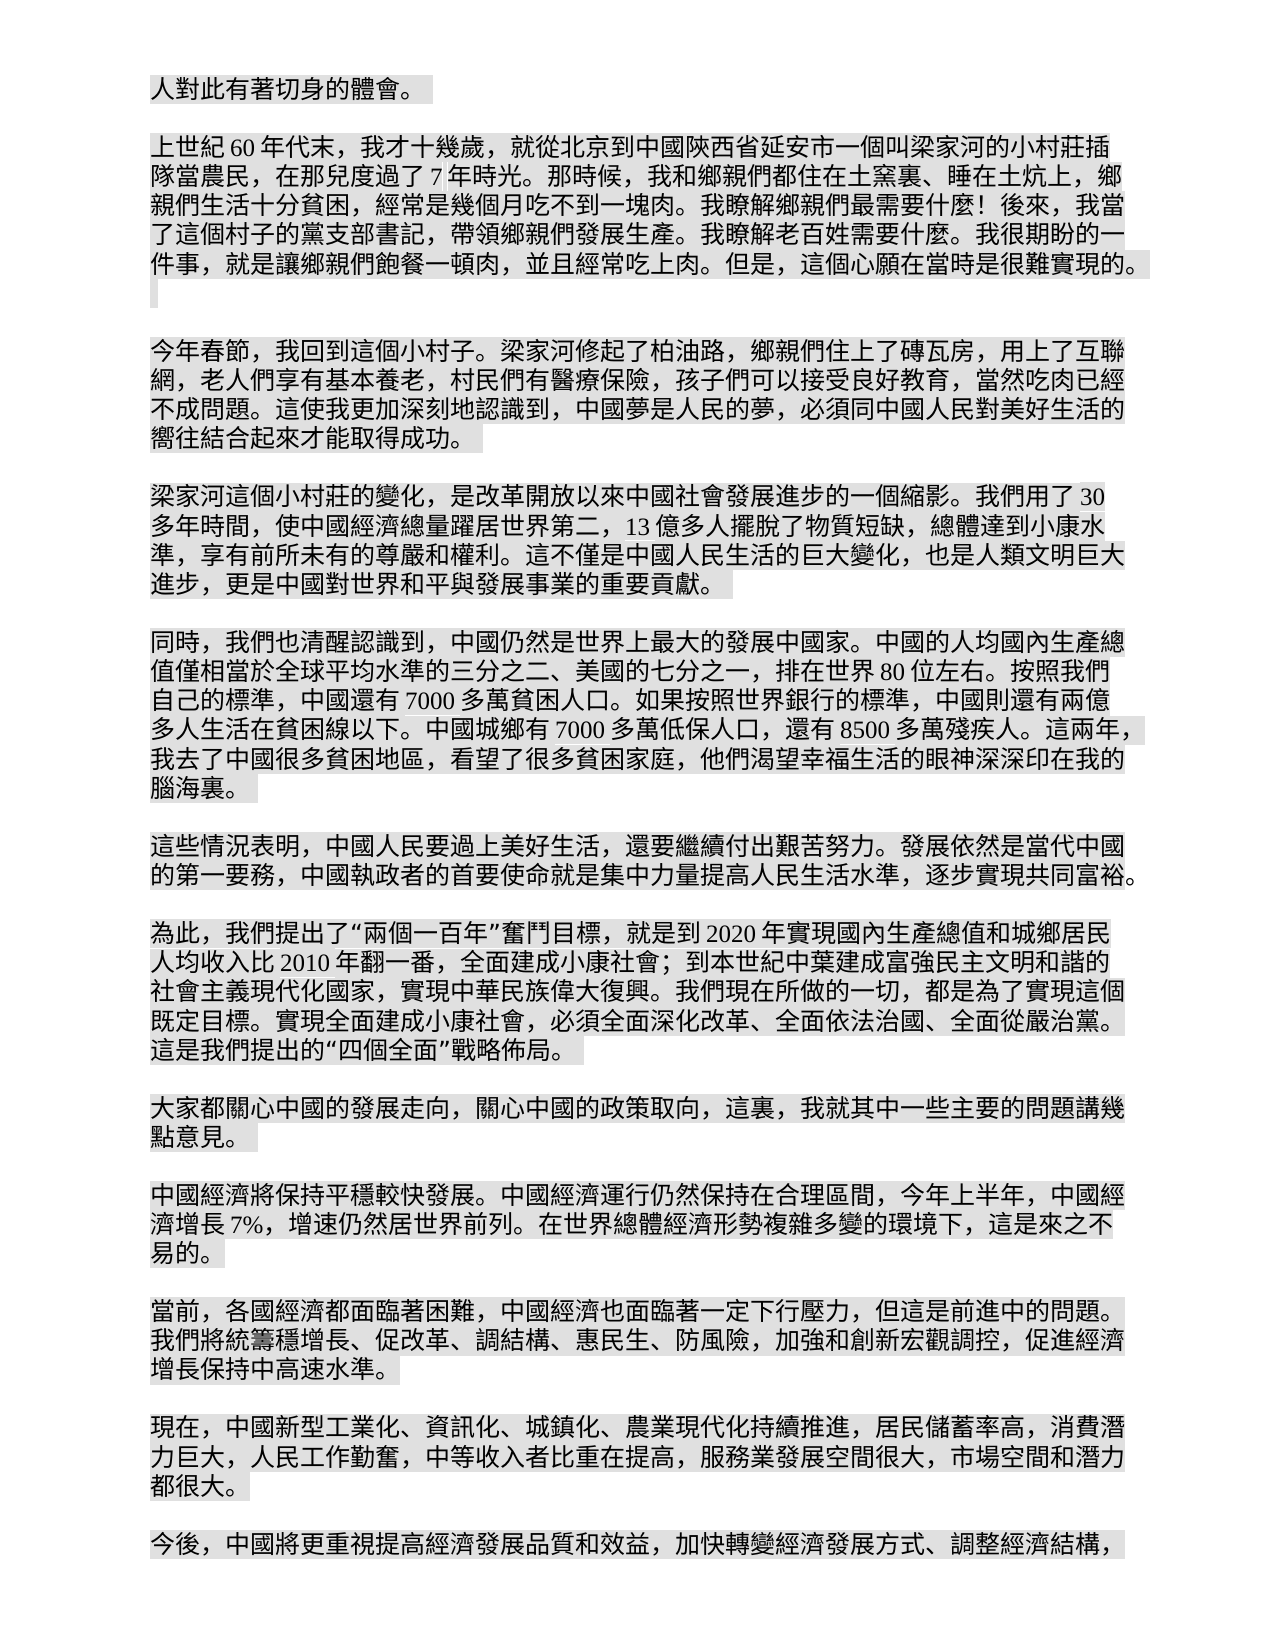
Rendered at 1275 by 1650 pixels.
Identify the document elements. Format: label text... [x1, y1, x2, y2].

text 習近平：中美衝突 全球災難 中時電子報 2015. 09. 25. 大陸國家主席習近平美西時間22日在西雅圖發表演說指出，中美兩國一旦陷入對抗和衝突，將引發全球災難，必須加深彼此互信，減少猜疑。他也說，中國在兩千年前就認識到「國雖大，好戰必亡」的道理，強調「無論發展到哪一步，中國永遠不稱霸，永遠不搞擴展」。 以下為習近平演說全文： 尊敬的基辛格博士， 尊敬的英斯利州長、普里茲克部長、穆雷市長， 尊敬的希爾斯主席、菲爾茲主席， 女士們，先生們，朋友們： 大家好！謝謝基辛格博士的介紹。基辛格博士總能說出一些新穎的觀點，他的介紹讓我對自己也有了一個新的認識角度。華盛頓州、西雅圖市是我對美國進行國事訪問的第一站，有機會在這裏同各位新老朋友歡聚一堂，感到十分高興。首先，我謹向在座各位，並通過你們向美國人民，致以誠摯的問候和良好的祝願！ 我對華盛頓州和西雅圖市並不陌生。人們常說，華盛頓州是“常青之州”，西雅圖市是“翡翠之城”。這裏有雄偉挺拔的雷尼爾山、波光瀲灩的華盛頓湖。電影《西雅圖不眠夜》使這座城市在中國民眾中有很大吸引力。目前，華盛頓州對華出口居全美之首，中國也成為西雅圖港最大貿易夥伴。華盛頓州和西雅圖市成為中美人民友誼、中美互利合作的一個重要象徵。 眾人拾柴火焰高。中美關係發展，離不開兩國政府、地方、友好團體、各界人士的辛勤耕耘和精心呵護。特別是美中關係全國委員會、美中貿易全國委員會、美中政策基金會、美國商會、美國中國總商會、百人會、華美協進社、對外關係委員會、亞洲協會、布魯金斯學會等友好團體和一大批友好人士，長期為促進兩國友好合作奔走努力。中美關係持續發展，凝聚著大家的心血和汗水。在這裏，我謹向所有致力於中美友好事業的地方政府、社會團體、大學和智庫機構及各界人士，表示由衷的敬意和誠摯的感謝！ 女士們、先生們、朋友們！ 新中國成立以來特別是改革開放以來，中國走過了一段很不平凡的歷程，我們這一代中國人對此有著切身的體會。 上世紀60年代末，我才十幾歲，就從北京到中國陝西省延安市一個叫梁家河的小村莊插隊當農民，在那兒度過了7年時光。那時候，我和鄉親們都住在土窯裏、睡在土炕上，鄉親們生活十分貧困，經常是幾個月吃不到一塊肉。我瞭解鄉親們最需要什麼！後來，我當了這個村子的黨支部書記，帶領鄉親們發展生產。我瞭解老百姓需要什麼。我很期盼的一件事，就是讓鄉親們飽餐一頓肉，並且經常吃上肉。但是，這個心願在當時是很難實現的。 今年春節，我回到這個小村子。梁家河修起了柏油路，鄉親們住上了磚瓦房，用上了互聯網，老人們享有基本養老，村民們有醫療保險，孩子們可以接受良好教育，當然吃肉已經不成問題。這使我更加深刻地認識到，中國夢是人民的夢，必須同中國人民對美好生活的嚮往結合起來才能取得成功。 梁家河這個小村莊的變化，是改革開放以來中國社會發展進步的一個縮影。我們用了30多年時間，使中國經濟總量躍居世界第二，13億多人擺脫了物質短缺，總體達到小康水準，享有前所未有的尊嚴和權利。這不僅是中國人民生活的巨大變化，也是人類文明巨大進步，更是中國對世界和平與發展事業的重要貢獻。 同時，我們也清醒認識到，中國仍然是世界上最大的發展中國家。中國的人均國內生產總值僅相當於全球平均水準的三分之二、美國的七分之一，排在世界80位左右。按照我們自己的標準，中國還有7000多萬貧困人口。如果按照世界銀行的標準，中國則還有兩億多人生活在貧困線以下。中國城鄉有7000多萬低保人口，還有8500多萬殘疾人。這兩年，我去了中國很多貧困地區，看望了很多貧困家庭，他們渴望幸福生活的眼神深深印在我的腦海裏。 這些情況表明，中國人民要過上美好生活，還要繼續付出艱苦努力。發展依然是當代中國的第一要務，中國執政者的首要使命就是集中力量提高人民生活水準，逐步實現共同富裕。 為此，我們提出了“兩個一百年”奮鬥目標，就是到2020年實現國內生產總值和城鄉居民人均收入比2010年翻一番，全面建成小康社會；到本世紀中葉建成富強民主文明和諧的社會主義現代化國家，實現中華民族偉大復興。我們現在所做的一切，都是為了實現這個既定目標。實現全面建成小康社會，必須全面深化改革、全面依法治國、全面從嚴治黨。這是我們提出的“四個全面”戰略佈局。 大家都關心中國的發展走向，關心中國的政策取向，這裏，我就其中一些主要的問題講幾點意見。 中國經濟將保持平穩較快發展。中國經濟運行仍然保持在合理區間，今年上半年，中國經濟增長7%，增速仍然居世界前列。在世界總體經濟形勢複雜多變的環境下，這是來之不易的。 當前，各國經濟都面臨著困難，中國經濟也面臨著一定下行壓力，但這是前進中的問題。我們將統籌穩增長、促改革、調結構、惠民生、防風險，加強和創新宏觀調控，促進經濟增長保持中高速水準。 現在，中國新型工業化、資訊化、城鎮化、農業現代化持續推進，居民儲蓄率高，消費潛力巨大，人民工作勤奮，中等收入者比重在提高，服務業發展空間很大，市場空間和潛力都很大。 今後，中國將更重視提高經濟發展品質和效益，加快轉變經濟發展方式、調整經濟結構，更加注重創新驅動，更加注重消費拉動，更加注重解決經濟發展中存在的不平衡、不協調、不可持續問題，使中國經濟鳳凰涅槃、浴火重生，保持強勁發展動力。 前段時間，中國股市出現了異常波動，引起了大家關注。股市漲跌有其自身的運行規律。政府的職責是維護公開、公平、公正的市場秩序，防止發生大面積恐慌。這次，中國政府採取了一些穩定市場的措施，遏制了股市的恐慌情緒，避免了一次系統性風險。各國成熟市場也採取過類似做法。中國股市已經進入自我修復和自我調節階段。8月11日，中國完善了人民幣匯率中間價報價機制，加大了市場決定匯率的力度。目前，人民幣匯率偏差矯正已初見成效。從國際國內經濟金融形勢看，人民幣匯率不存在持續貶值的基礎。 我們將堅持市場供求決定匯率的改革方向，允許人民幣雙向浮動，我們反對搞貨幣競爭性貶值，反對打貨幣戰，也不會壓低人民幣匯率刺激出口。發展資本市場、完善人民幣匯率市場定價機制是中國的改革方向，不會因為這次股市、匯市波動而改變。 中國發展的根本出路在於改革。我們改革的目標，就是推進國家治理體系和治理能力現代化，使市場在資源配置中起決定性作用，更好發揮政府作用，加快發展社會主義市場經濟、民主政治、先進文化、和諧社會、生態文明。2013年，中共十八屆三中全會確定了全面深化改革的頂層設計，提出330多項改革措施。2014年，我們確定的80個重點改革任務基本完成。 今年上半年，我們已經出臺70多項重點改革方案，其作用將逐步顯現。改革關頭勇者勝，我們將以敢於啃硬骨頭、敢於涉險灘的決心，義無反顧推進改革。我們堅定不移堅持市場經濟改革方向，將繼續在市場、財稅、金融、投融資、價格、對外開放、民生等領域集中推出一些力度大、措施實的改革方案。 中國開放的大門永遠不會關上。對外開放是中國的基本國策，中國利用外資的政策不會變，對外商投資企業合法權益的保障不會變，為各國企業在華投資興業提供更好服務的方向不會變。中國尊重非歧視性規則的國際營商慣例，遵守國民待遇等世貿組織原則，公平公正對待包括外商投資企業在內的所有市場主體，歡迎跨國公司同中國企業開展各種形式合作。我們將及時解決外國投資者合理關切，保護他們的合法權益，努力營造公開透明的法律政策環境、高效的行政環境、平等競爭的市場環境，尤其是保護好知識產權，為我們同包括美國在內的世界各國開展合作開闢更加廣闊的空間。 中國堅持依法治國的基本方略。“法者，治之端也。”全面依法治國就是要堅持依法治國、依法執政、依法行政共同推進，堅持法治國家、法治政府、法治社會一體建設，推動司法公信力不斷提高、人權得到切實尊重和保障。中國在立法、執法、司法等領域將公平對待外國機構和企業。我們願同美方就法治問題開展交流，相互借鑒，共同提高。 中國是網路安全的堅定維護者。中國也是駭客攻擊的受害國。中國政府不會以任何形式參與、鼓勵或支持任何人從事竊取商業秘密行為。不論是網路商業竊密，還是對政府網路發起駭客攻擊，都是違法犯罪行為，都應該根據法律和相關國際公約予以打擊。國際社會應該本著相互尊重和相互信任的原則，共同構建和平、安全、開放、合作的網路空間。中國願同美國建立兩國共同打擊網路犯罪高級別聯合對話機制。 中國肯定境外非營利組織的積極作用，只要這些組織的活動對中國人民有好處，我們不僅不會限制和禁止它們的活動，而且要通過法律保障它們的活動，保障它們在華合法權益。境外非營利組織在中國活動應該遵守中國法律，依法開展活動。 中國繼續推進反腐敗鬥爭。我說過，打鐵還需自身硬。這裏說的打鐵的人，就是中國共產黨。中國共產黨的根本宗旨是全心全意為人民服務。中國共產黨有8700多萬名黨員，黨內也必然存在這樣那樣的問題。如果我們不能解決存在的問題，任其發展下去，人民就不會信任和支援我們。 所以，我們強調治國必先治黨、治黨務必從嚴。一段時間以來，我們大力查處腐敗案件，堅持“老虎”、“蒼蠅”一起打，就是要順應人民要求。這其中沒有什麼權力鬥爭，沒有什麼"紙牌屋"。中國願同國際社會積極開展反腐追逃合作。中國人民希望在這方面得到美國支持和配合，讓腐敗分子在海外永無“避罪天堂”。 中國堅持走和平發展道路。我們剛剛紀念了中國人民抗日戰爭勝利暨世界反法西斯戰爭勝利70周年，歷史給我們一個重要啟迪就是，和平發展是人間正道，一切通過武力侵略謀取強權和霸權的企圖都是逆歷史潮流的，都是要失敗的。 中國人2000多年前就認識到了“國雖大，好戰必亡”的真理。中國歷來奉行防禦性國防政策和積極防禦的軍事戰略。我願在此重申，無論發展到哪一步，中國永遠不稱霸、永遠不搞擴張。 為表明中國堅持和平發展的決心，我不久前宣佈中國將裁軍30萬。我們願同各國一道，構建以合作共贏為核心的新型國際關係，以合作取代對抗，以共贏取代獨佔，樹立建設夥伴關係新思路，開創共同發展新前景，營造共用安全新局面。 中國是現行國際體系的參與者、建設者、貢獻者。我們堅決維護以聯合國憲章宗旨和原則為核心的國際秩序和國際體系。世界上很多國家特別是廣大發展中國家都希望國際體系朝著更加公正合理方向發展，但這並不是推倒重來，也不是另起爐灶，而是與時俱進、改革完善。這符合世界各國和全人類共同利益。 中國發展得益於國際社會，中國也要為全球發展作出貢獻。我們推動共建“一帶一路”、設立絲路基金、倡議成立亞洲基礎設施投資銀行等，目的是支援各國共同發展，而不是要謀求政治勢力範圍。"一帶一路"是開放包容的，我們歡迎包括美國在內的世界各國和國際組織參與到合作中來。 我們積極推動亞太區域經濟一體化進程，推動實現亞太自由貿易區目標，是要推動形成自由開放、方便快捷、充滿活力的亞太發展空間。我們宣導共同、綜合、合作、可持續的安全觀，是要同地區各國以及國際社會一道，維護好亞太和平和安全。 女士們、先生們、朋友們！ 2013年，我同歐巴馬總統在安納伯格莊園會晤，達成共同努力構建中美新型大國關係的重要共識。這是雙方在總結歷史經驗基礎上，從兩國國情和世界大勢出發，共同作出的重大戰略抉擇。 兩年多來，雙方按照達成的共識，不斷推進各領域協調和合作，取得重要進展。我們攜手應對國際金融危機影響，為推動世界經濟復蘇作出共同努力。我們深化各領域務實交流合作，給兩國人民帶來實實在在的利益。 去年，兩國雙邊貿易額、雙向投資存量、人員往來總數都創歷史新高。我們圍繞伊朗核、朝核、南蘇丹、阿富汗、中東等國際和地區熱點問題，以及抗擊埃博拉病毒、打擊恐怖主義等全球性問題保持密切溝通和協調。“桃李不言，下自成蹊。”這些成果豐碩的“跨越太平洋的合作”，有力展現了中美關係發展的蓬勃生機和巨大潛力。 如何在新起點上推進中美新型大國關係？中美應該怎樣攜手合作來促進世界和平與發展？答案就是要堅持構建中美新型大國關係的正確方向，一步一個腳印向前走。中國古人說：“度之往事，驗之來事，參之平素，可則決之。”這其中，有幾件事尤其要做好。 第一，正確判斷彼此戰略意圖。同美方一道構建新型大國關係，實現雙方不衝突不對抗、相互尊重、合作共贏，是中國外交政策優先方向。我們願同美方加深對彼此戰略走向、發展道路的瞭解，多一些理解、少一些隔閡，多一些信任、少一些猜忌，防止戰略誤解誤判。我們要堅持以事實為依據，防止三人成虎，也不疑鄰盜斧，不能戴著有色眼鏡觀察對方。世界上本無“修昔底德陷阱”，但大國之間一再發生戰略誤判，就可能自己給自己造成“修昔底德陷阱”。 第二，堅定不移推進合作共贏。合作是實現利益唯一正確選擇。要合作就要照顧彼此利益和關切，尋求合作最大公約數。中美兩國合作好了，可以成為世界穩定的壓艙石、世界和平的助推器。中美衝突和對抗，對兩國和世界肯定是災難。 中美應該和能夠合作的領域十分廣闊。我們應該推動完善全球治理機制，共同促進世界經濟穩定增長，共同維護全球金融市場穩定。我們應該早日談成一個雙向平衡、高水準的雙邊投資協定，深化中美新型軍事關係建設，拓展在清潔能源、環保等領域務實合作，加強在執法和反腐敗、衛生、地方等領域交流合作，挖掘在基礎設施建設方面的合作潛力。我們應該深化在聯合國、亞太經合組織、二十國集團等多邊機制以及重大國際和地區問題、全球性挑戰上的溝通和合作，為維護和促進世界和平、穩定、繁榮作出更大貢獻。 第三，妥善有效管控分歧。“日月不同光，晝夜各有宜。”正是因為有了差別，世界才多姿多彩；也正是因為有了分歧，才需要聚同化異。矛盾是普遍存在的，純而又純的世界是不存在的。中美兩國在一些問題上存在不同看法、存在分歧在所難免，關鍵是如何管控。最關鍵的是雙方應該相互尊重、求同存異，採取建設性方式增進理解、擴大共識，努力把矛盾點轉化為合作點。 第四，廣泛培植人民友誼。國家關係歸根結底是人民之間的關係。中美兩國雖然相距遙遠，但兩國人民友好交往源遠流長。230多年前，美國商船“中國皇后號”跨洋過海首航中國。150年前，數以萬計的中國工人同美國人民一起，鋪設了橫貫東西的美國太平洋鐵路。70年前，中美作為第二次世界大戰盟國並肩奮戰，共同捍衛了世界和平和正義。在那場戰爭中，數以千計的美國將士為中國人民的正義事業獻出了寶貴生命。我們不會忘記美國人民為中國人民抗擊侵略、贏得自由和獨立給予的道義支持和寶貴援助。 中國人民一向欽佩美國人民的進取精神和創造精神。我青年時代就讀過《聯邦党人文集》、湯瑪斯‧潘恩的《常識》等著作，也喜歡瞭解華盛頓、林肯、羅斯福等美國政治家的生平和思想，我還讀過梭羅、惠特曼、馬克‧吐溫、傑克‧倫敦等人的作品。海明威《老人與海》對狂風和暴雨、巨浪和小船、老人和鯊魚的描寫給我留下了深刻印象。 我第一次去古巴，專程去了海明威當年寫《老人與海》的棧橋邊。第二次去古巴，我去了海明威經常去的酒吧，點了海明威愛喝的朗姆酒配薄荷葉加冰塊。我想體驗一下當年海明威寫下那些故事時的精神世界和實地氛圍。我認為，對不同的文化和文明，我們需要去深入瞭解。 在漢字中，“人”字就是一個相互支撐的形狀。中美友好，根基在民眾，希望在青年。我願在此宣佈，中方支持未來3年中美兩國互派5萬名留學生到對方國家學習，中美將在2016年舉辦“中美旅遊年”。中國將為兩國人民友好交往創造更多便利條件。 女士們、先生們、朋友們！ 基辛格博士在其著作《世界秩序》中說：“評判每一代人時，要看他們是否正視了人類社會最宏大和最重要的問題。”馬丁‧路德‧金先生也說過：“做對的事，任何時機都是好時機。”今天，我們再次來到關鍵的歷史當口。讓我們攜起手來，共同開創中美關係更加美好的未來，為中美兩國人民幸福、為世界各國人民幸福作出更大貢獻！ 謝謝大家。 陳真按：演說中所提之「兩個一百年」是中共中央和習近平於十八大中提出的國家發展奮鬥目標，屬於中國夢的具體化陳述之一。 第一個一百年是2021年，即中國共產黨成立一百周年時，達成全中國全面小康社會的目標。 第二個一百年，亦即到新中國成立100年時（2049年），達成富強、民主、文明、和諧的社會主義現代化國家。 [150, 75, 1125, 1559]
